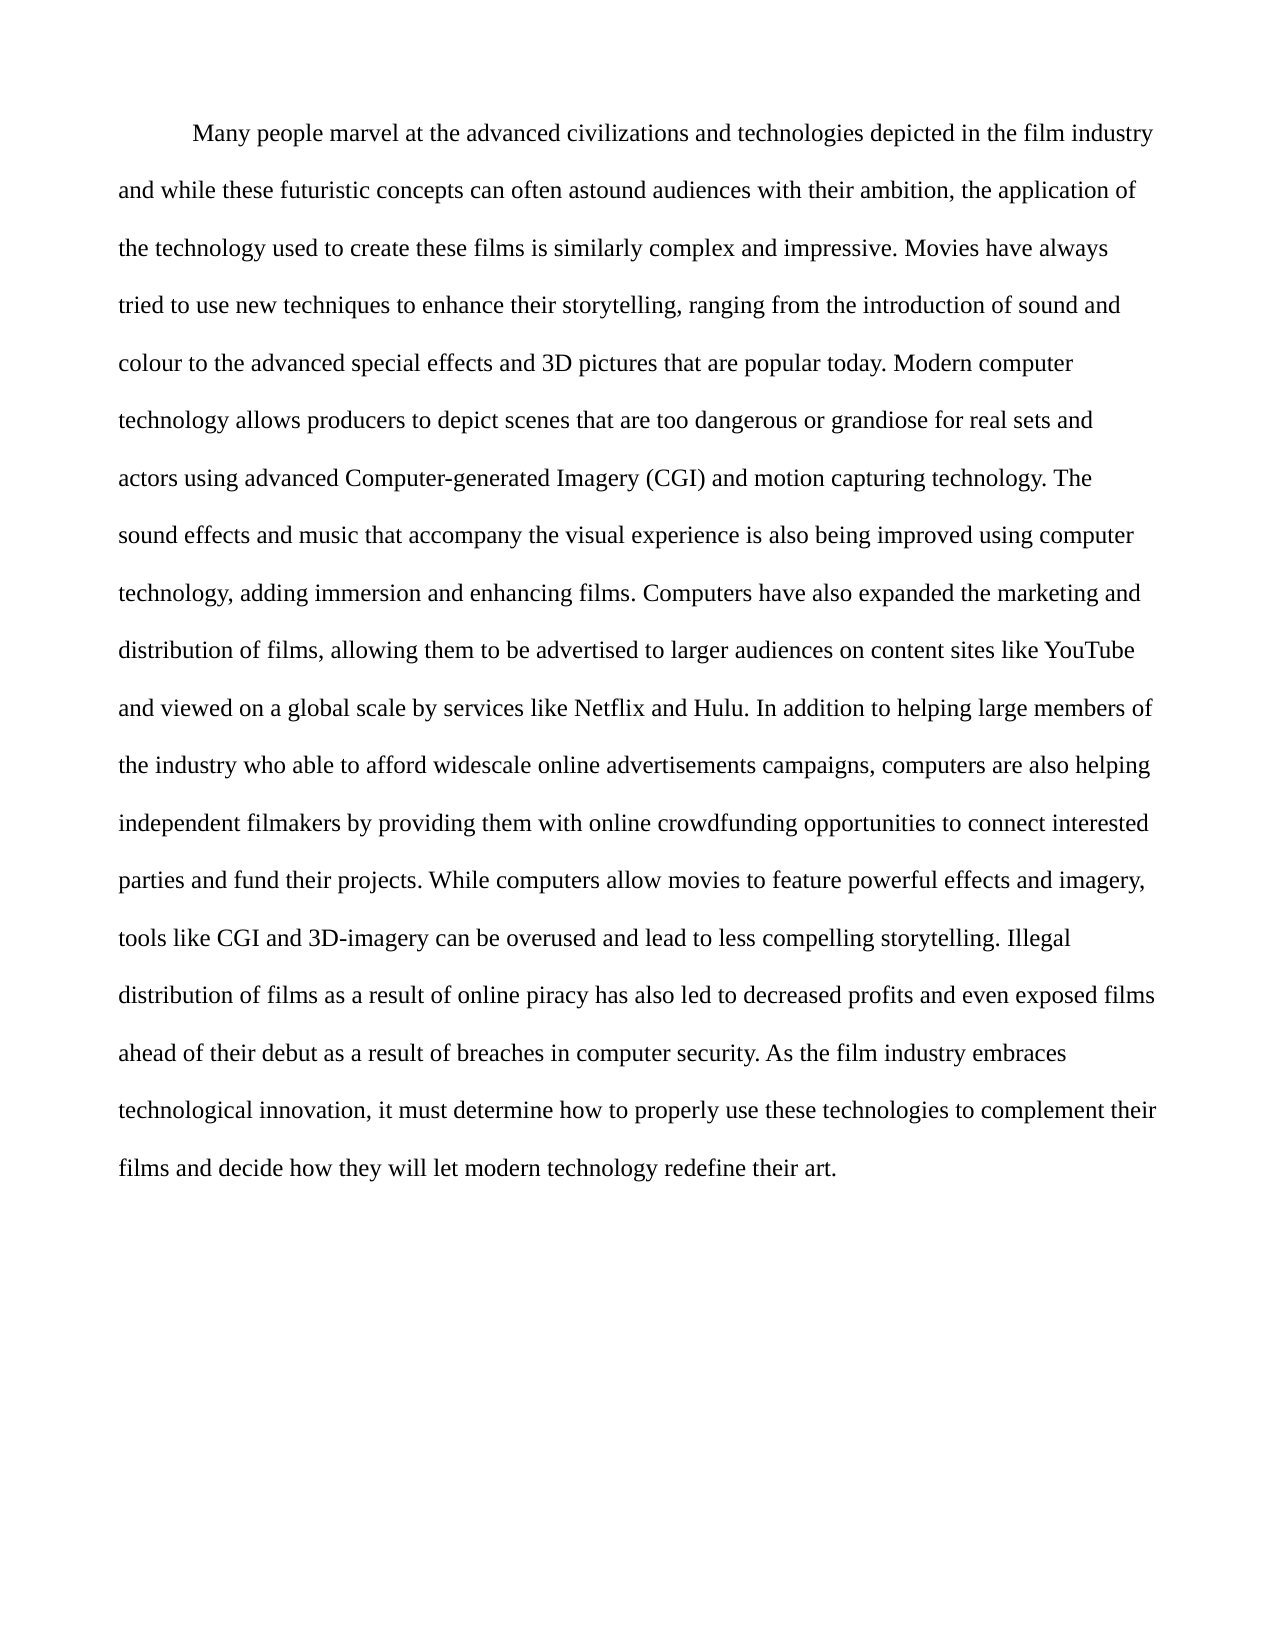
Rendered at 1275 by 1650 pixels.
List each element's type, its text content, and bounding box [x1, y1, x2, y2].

text Many people marvel at the advanced civilizations and technologies depicted in the film industry and while these futuristic concepts can often astound audiences with their ambition, the application of the technology used to create these films is similarly complex and impressive. Movies have always tried to use new techniques to enhance their storytelling, ranging from the introduction of sound and colour to the advanced special effects and 3D pictures that are popular today. Modern computer technology allows producers to depict scenes that are too dangerous or grandiose for real sets and actors using advanced Computer-generated Imagery (CGI) and motion capturing technology. The sound effects and music that accompany the visual experience is also being improved using computer technology, adding immersion and enhancing films. Computers have also expanded the marketing and distribution of films, allowing them to be advertised to larger audiences on content sites like YouTube and viewed on a global scale by services like Netflix and Hulu. In addition to helping large members of the industry who able to afford widescale online advertisements campaigns, computers are also helping independent filmakers by providing them with online crowdfunding opportunities to connect interested parties and fund their projects. While computers allow movies to feature powerful effects and imagery, tools like CGI and 3D-imagery can be overused and lead to less compelling storytelling. Illegal distribution of films as a result of online piracy has also led to decreased profits and even exposed films ahead of their debut as a result of breaches in computer security. As the film industry embraces technological innovation, it must determine how to properly use these technologies to complement their films and decide how they will let modern technology redefine their art. [118, 118, 1157, 1182]
